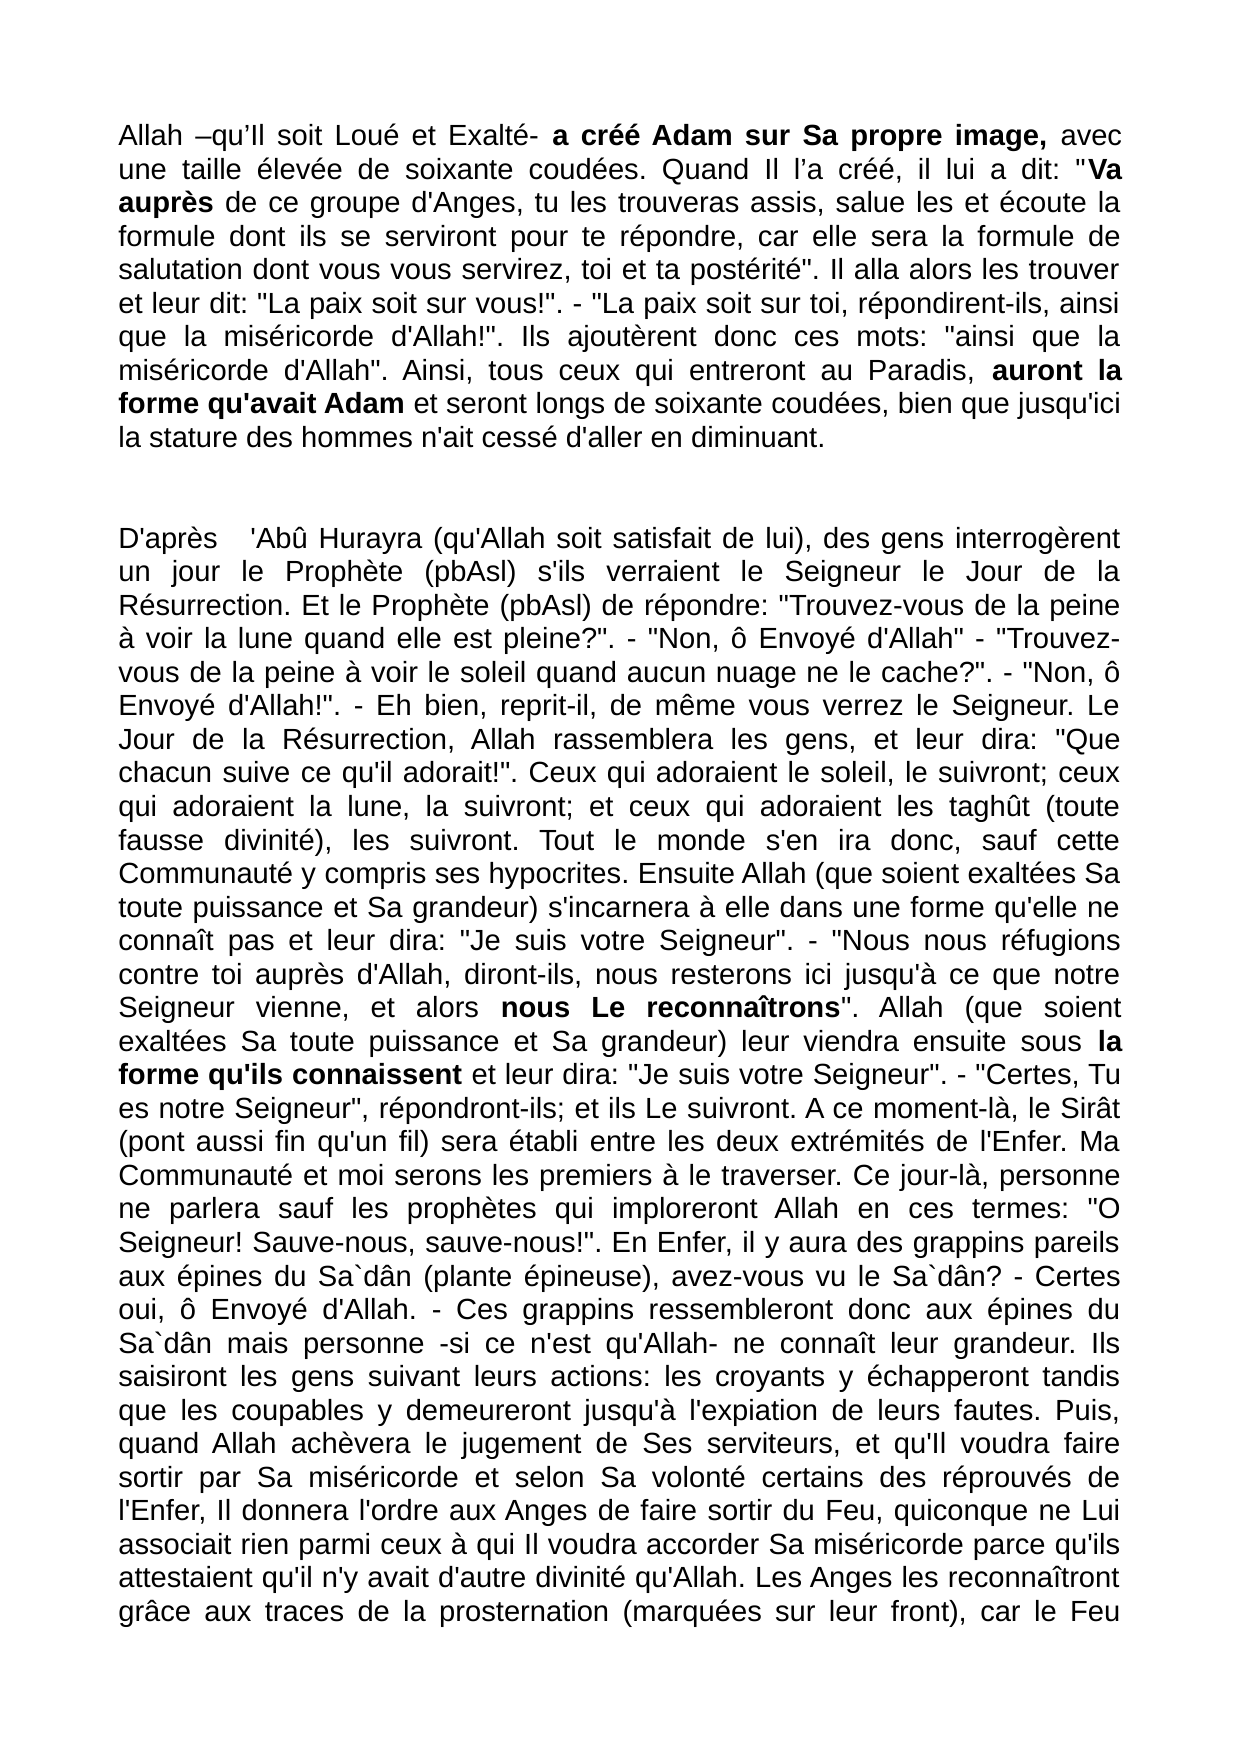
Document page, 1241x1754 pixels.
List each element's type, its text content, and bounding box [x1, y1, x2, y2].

text Allah –qu’Il soit Loué et Exalté- a créé Adam sur Sa propre image, avec une taille élevée de soixante coudées. Quand Il l’a créé, il lui a dit: "Va auprès de ce groupe d'Anges, tu les trouveras assis, salue les et écoute la formule dont ils se serviront pour te répondre, car elle sera la formule de salutation dont vous vous servirez, toi et ta postérité". Il alla alors les trouver et leur dit: "La paix soit sur vous!". - "La paix soit sur toi, répondirent-ils, ainsi que la miséricorde d'Allah!". Ils ajoutèrent donc ces mots: "ainsi que la miséricorde d'Allah". Ainsi, tous ceux qui entreront au Paradis, auront la forme qu'avait Adam et seront longs de soixante coudées, bien que jusqu'ici la stature des hommes n'ait cessé d'aller en diminuant. [118, 118, 1122, 453]
text D'après 'Abû Hurayra (qu'Allah soit satisfait de lui), des gens interrogèrent un jour le Prophète (pbAsl) s'ils verraient le Seigneur le Jour de la Résurrection. Et le Prophète (pbAsl) de répondre: "Trouvez-vous de la peine à voir la lune quand elle est pleine?". - "Non, ô Envoyé d'Allah" - "Trouvez-vous de la peine à voir le soleil quand aucun nuage ne le cache?". - "Non, ô Envoyé d'Allah!". - Eh bien, reprit-il, de même vous verrez le Seigneur. Le Jour de la Résurrection, Allah rassemblera les gens, et leur dira: "Que chacun suive ce qu'il adorait!". Ceux qui adoraient le soleil, le suivront; ceux qui adoraient la lune, la suivront; et ceux qui adoraient les taghût (toute fausse divinité), les suivront. Tout le monde s'en ira donc, sauf cette Communauté y compris ses hypocrites. Ensuite Allah (que soient exaltées Sa toute puissance et Sa grandeur) s'incarnera à elle dans une forme qu'elle ne connaît pas et leur dira: "Je suis votre Seigneur". - "Nous nous réfugions contre toi auprès d'Allah, diront-ils, nous resterons ici jusqu'à ce que notre Seigneur vienne, et alors nous Le reconnaîtrons". Allah (que soient exaltées Sa toute puissance et Sa grandeur) leur viendra ensuite sous la forme qu'ils connaissent et leur dira: "Je suis votre Seigneur". - "Certes, Tu es notre Seigneur", répondront-ils; et ils Le suivront. A ce moment-là, le Sirât (pont aussi fin qu'un fil) sera établi entre les deux extrémités de l'Enfer. Ma Communauté et moi serons les premiers à le traverser. Ce jour-là, personne ne parlera sauf les prophètes qui imploreront Allah en ces termes: "O Seigneur! Sauve-nous, sauve-nous!". En Enfer, il y aura des grappins pareils aux épines du Sa`dân (plante épineuse), avez-vous vu le Sa`dân? - Certes oui, ô Envoyé d'Allah. - Ces grappins ressembleront donc aux épines du Sa`dân mais personne -si ce n'est qu'Allah- ne connaît leur grandeur. Ils saisiront les gens suivant leurs actions: les croyants y échapperont tandis que les coupables y demeureront jusqu'à l'expiation de leurs fautes. Puis, quand Allah achèvera le jugement de Ses serviteurs, et qu'Il voudra faire sortir par Sa miséricorde et selon Sa volonté certains des réprouvés de l'Enfer, Il donnera l'ordre aux Anges de faire sortir du Feu, quiconque ne Lui associait rien parmi ceux à qui Il voudra accorder Sa miséricorde parce qu'ils attestaient qu'il n'y avait d'autre divinité qu'Allah. Les Anges les reconnaîtront grâce aux traces de la prosternation (marquées sur leur front), car le Feu [118, 521, 1122, 1627]
